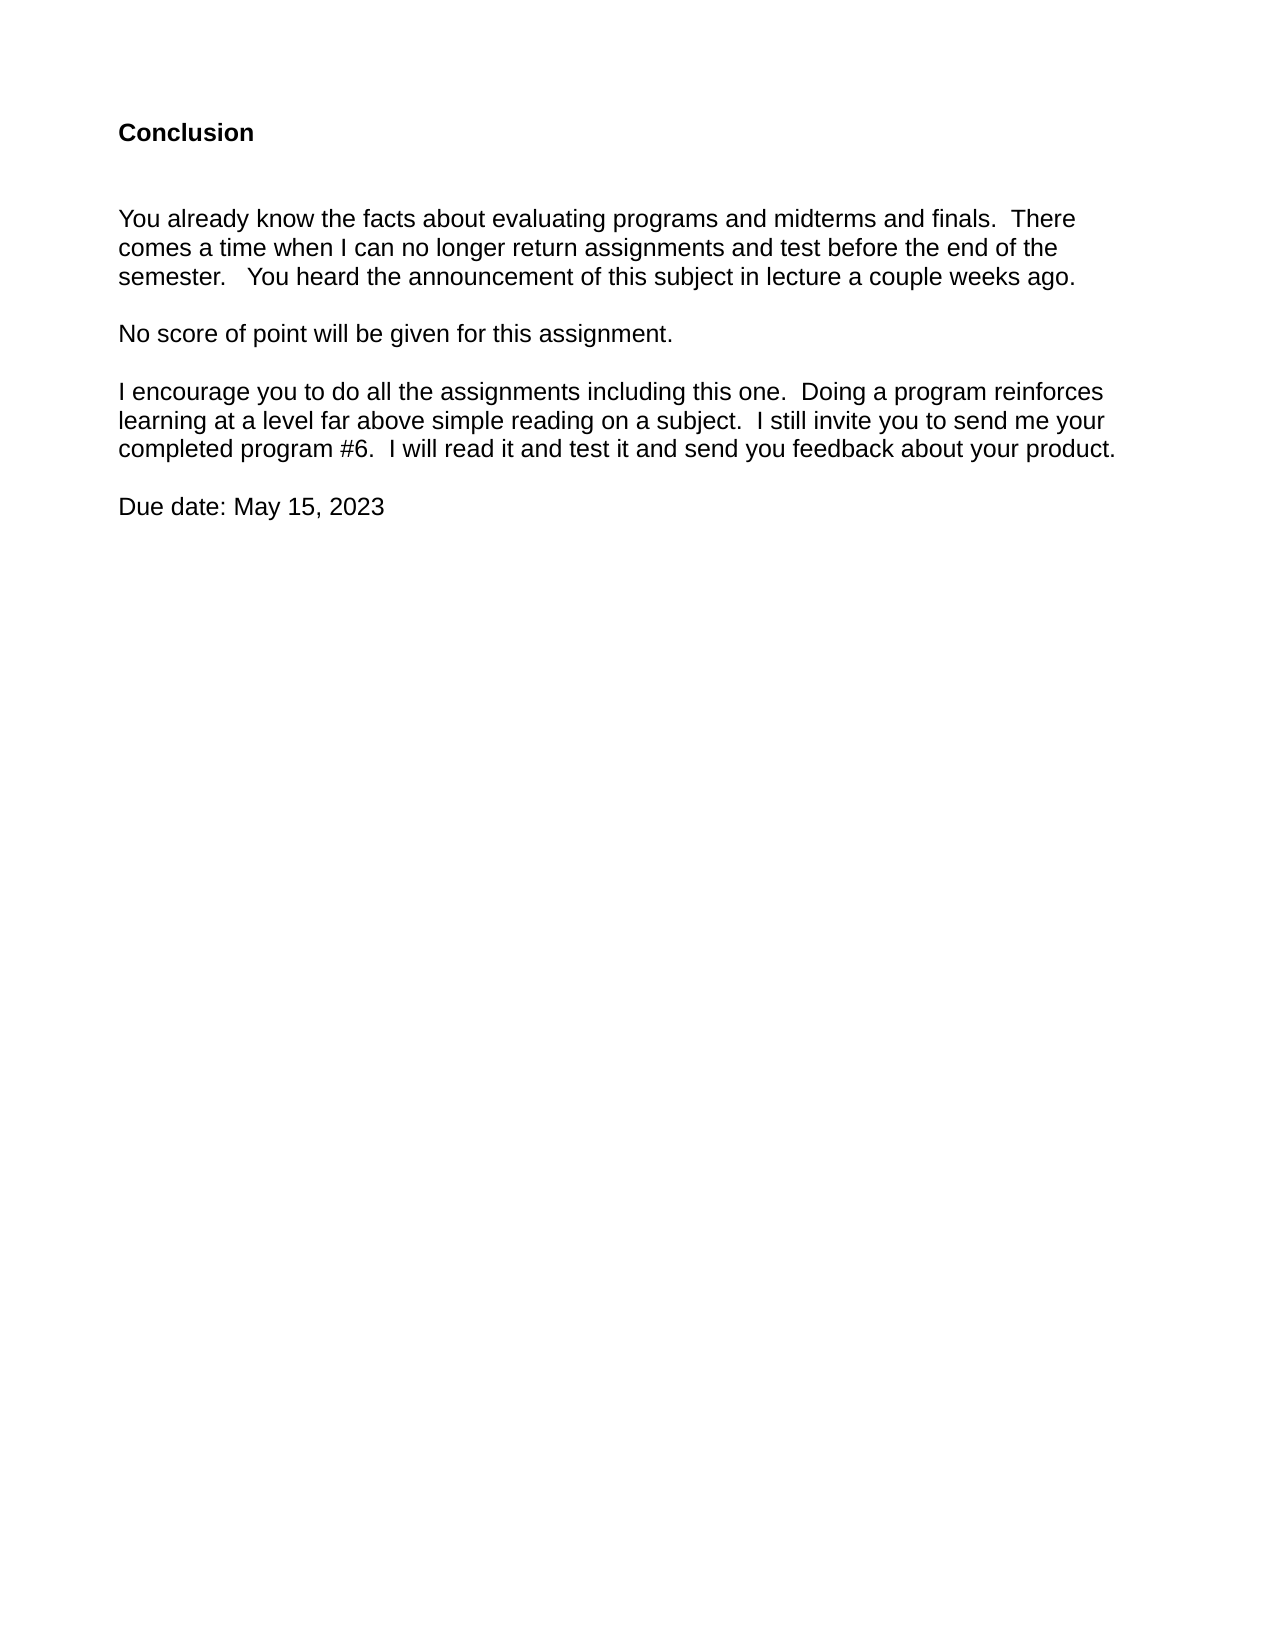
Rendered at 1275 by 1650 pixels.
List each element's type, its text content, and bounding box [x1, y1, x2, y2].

text No score of point will be given for this assignment. [118, 319, 1157, 348]
text Due date: May 15, 2023 [118, 492, 1157, 521]
text Conclusion [118, 118, 1157, 147]
text You already know the facts about evaluating programs and midterms and finals. There comes a time when I can no longer return assignments and test before the end of the semester. You heard the announcement of this subject in lecture a couple weeks ago. [118, 204, 1157, 291]
text I encourage you to do all the assignments including this one. Doing a program reinforces learning at a level far above simple reading on a subject. I still invite you to send me your completed program #6. I will read it and test it and send you feedback about your product. [118, 377, 1157, 463]
